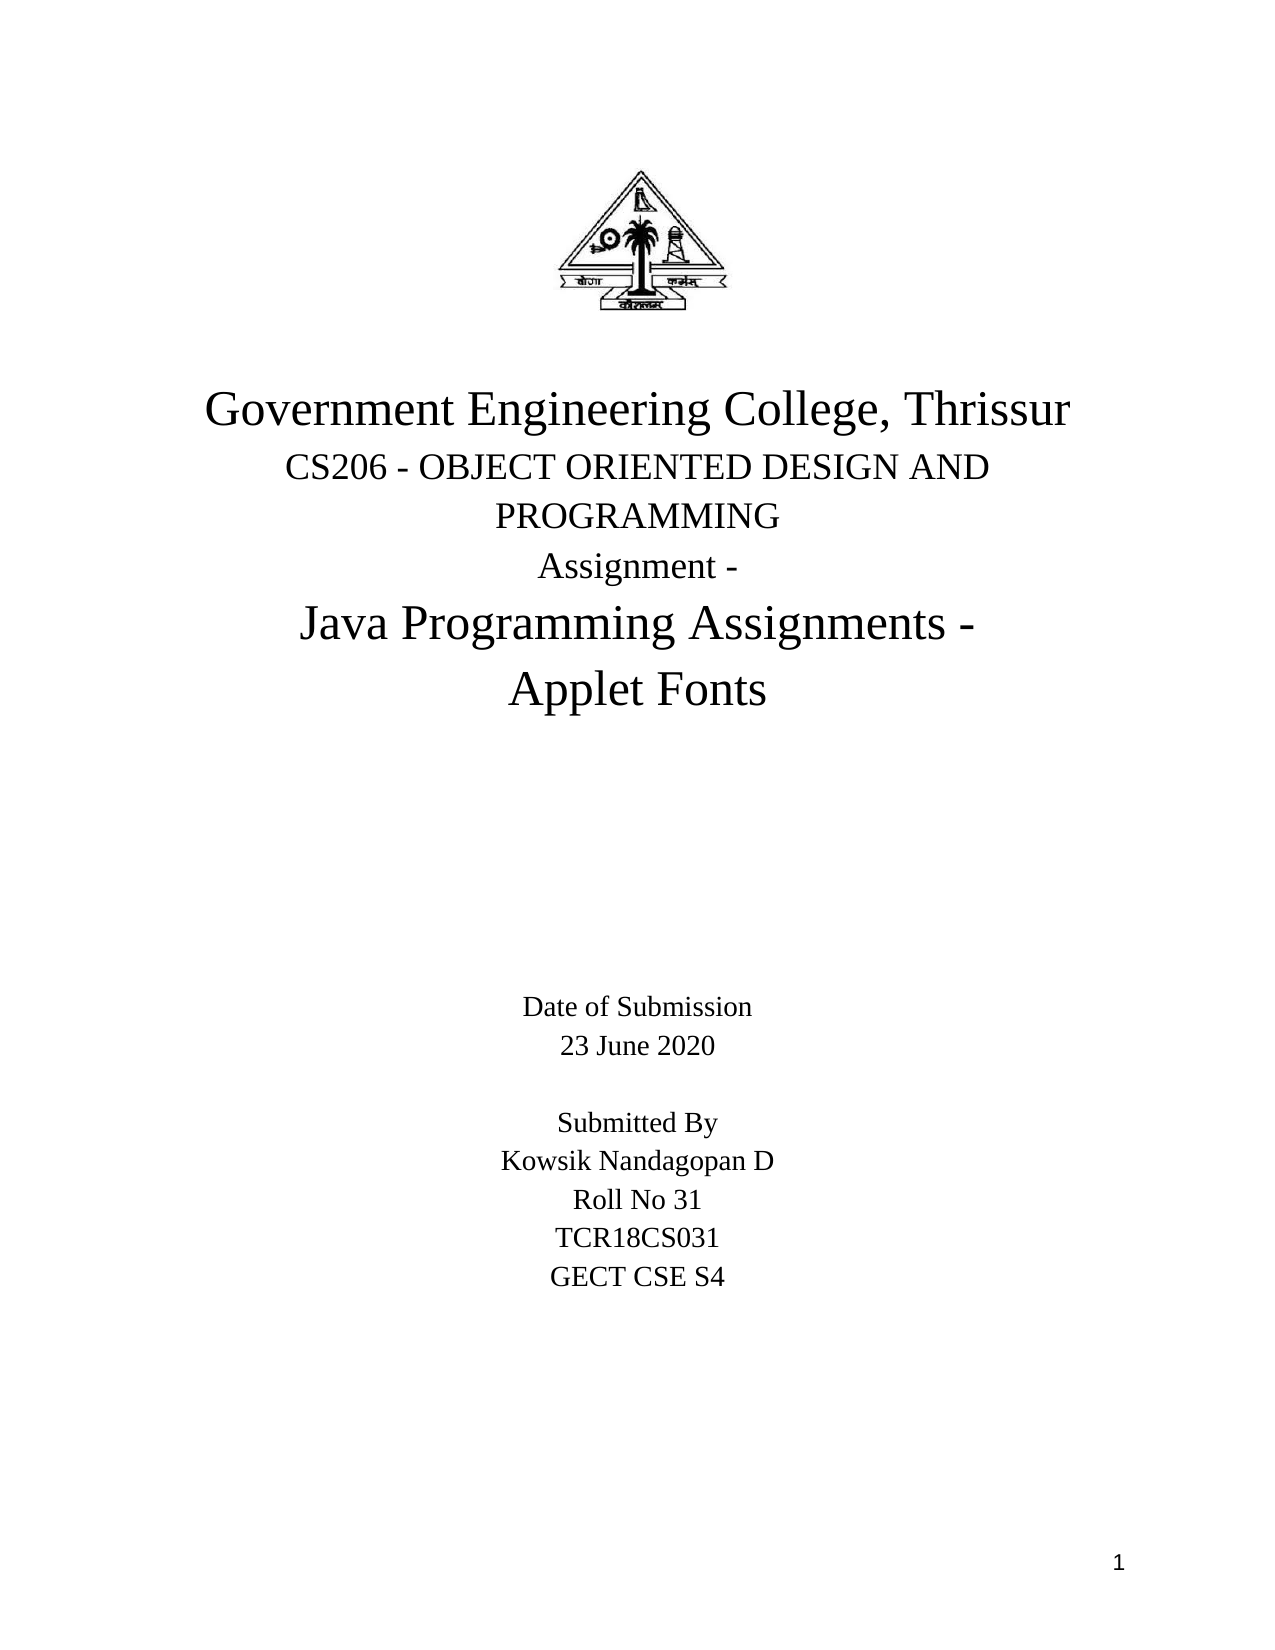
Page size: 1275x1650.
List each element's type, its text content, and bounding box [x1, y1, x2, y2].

text Kowsik Nandagopan D [150, 1143, 1125, 1177]
text Submitted By [150, 1105, 1125, 1138]
text 23 June 2020 [150, 1028, 1125, 1061]
text Roll No 31 [150, 1182, 1125, 1216]
text Java Programming Assignments - [150, 593, 1125, 651]
text Applet Fonts [150, 659, 1125, 717]
text Date of Submission [150, 989, 1125, 1023]
text CS206 - OBJECT ORIENTED DESIGN AND PROGRAMMING [150, 444, 1125, 537]
text Government Engineering College, Thrissur [150, 378, 1125, 436]
text TCR18CS031 [150, 1221, 1125, 1254]
text Assignment - [150, 543, 1125, 587]
picture [553, 168, 735, 311]
text GECT CSE S4 [150, 1259, 1125, 1293]
